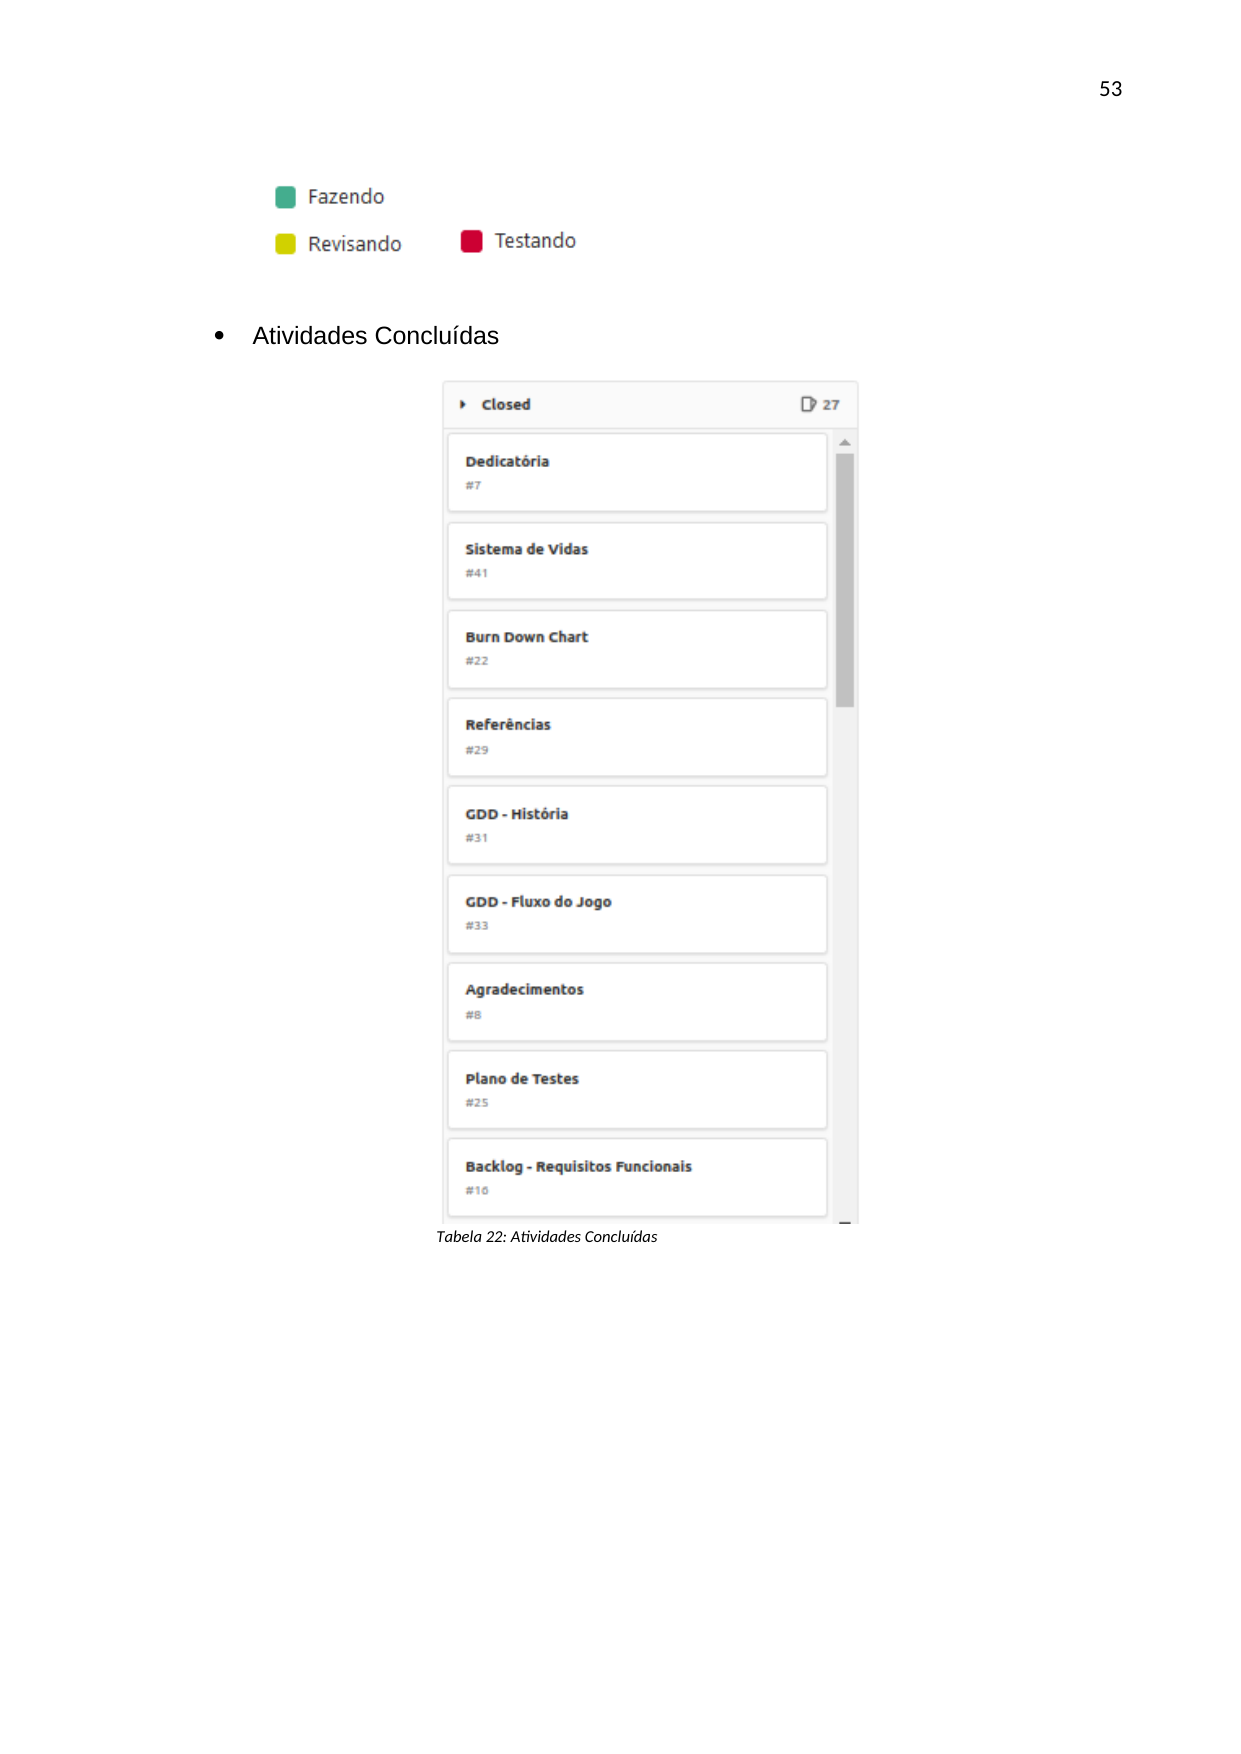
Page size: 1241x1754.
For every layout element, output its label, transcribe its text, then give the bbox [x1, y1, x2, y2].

text Tabela 22: Atividades Concluídas [436, 1224, 863, 1247]
picture [436, 376, 863, 1224]
picture [455, 225, 603, 264]
picture [271, 177, 418, 264]
list Atividades Concluídas [215, 321, 1122, 349]
